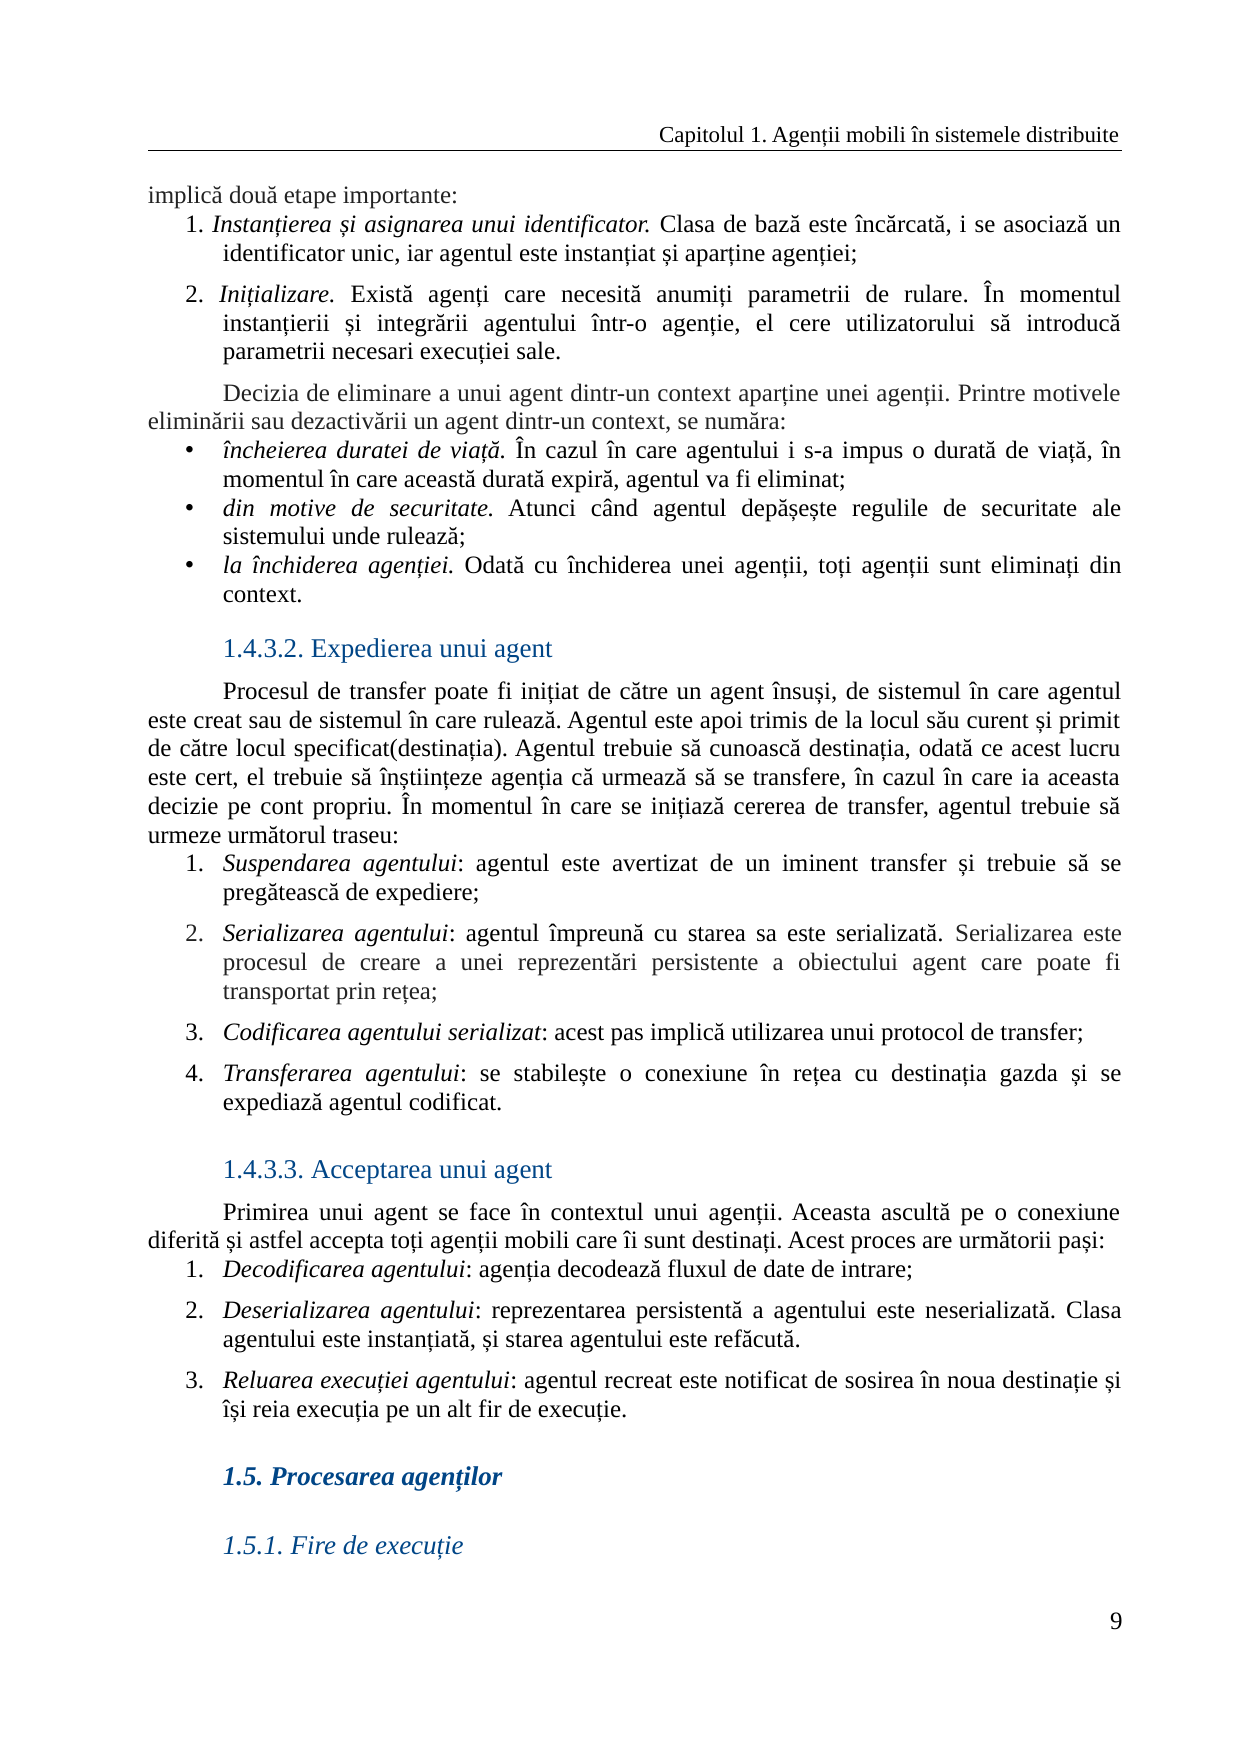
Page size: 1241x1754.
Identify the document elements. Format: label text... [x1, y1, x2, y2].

subtitle Fire de execuție [223, 1529, 1122, 1560]
subtitle Procesarea agenților [223, 1460, 1122, 1492]
list Suspendarea agentului: agentul este avertizat de un iminent transfer și trebuie să se pregătească de expediere; [185, 848, 1122, 906]
list Decodificarea agentului: agenția decodează fluxul de date de intrare; [185, 1254, 1122, 1283]
list la închiderea agenției. Odată cu închiderea unei agenții, toți agenții sunt eliminați din context. [185, 550, 1122, 608]
list Transferarea agentului: se stabilește o conexiune în rețea cu destinația gazda și se expediază agentul codificat. [185, 1058, 1122, 1116]
subtitle Expedierea unui agent [223, 632, 1122, 664]
list Reluarea execuției agentului: agentul recreat este notificat de sosirea în noua destinație și își reia execuția pe un alt fir de execuție. [185, 1366, 1122, 1423]
text Procesul de transfer poate fi inițiat de către un agent însuși, de sistemul în care agentul este creat sau de sistemul în care rulează. Agentul este apoi trimis de la locul său curent și primit de către locul specificat(destinația). Agentul trebuie să cunoască destinația, odată ce acest lucru este cert, el trebuie să înștiințeze agenția că urmează să se transfere, în cazul în care ia aceasta decizie pe cont propriu. În momentul în care se inițiază cererea de transfer, agentul trebuie să urmeze următorul traseu: [148, 676, 1122, 848]
text implică două etape importante: [148, 180, 1122, 209]
text 2. Inițializare. Există agenți care necesită anumiți parametrii de rulare. În momentul instanțierii și integrării agentului într-o agenție, el cere utilizatorului să introducă parametrii necesari execuției sale. [185, 279, 1122, 365]
list din motive de securitate. Atunci când agentul depășește regulile de securitate ale sistemului unde rulează; [185, 493, 1122, 550]
list Serializarea agentului: agentul împreună cu starea sa este serializată. Serializarea este procesul de creare a unei reprezentări persistente a obiectului agent care poate fi transportat prin rețea; [185, 918, 1122, 1005]
list încheierea duratei de viață. În cazul în care agentului i s-a impus o durată de viață, în momentul în care această durată expiră, agentul va fi eliminat; [185, 435, 1122, 493]
text Decizia de eliminare a unui agent dintr-un context aparține unei agenții. Printre motivele eliminării sau dezactivării un agent dintr-un context, se număra: [148, 378, 1122, 435]
text Primirea unui agent se face în contextul unui agenții. Aceasta ascultă pe o conexiune diferită și astfel accepta toți agenții mobili care îi sunt destinați. Acest proces are următorii pași: [148, 1197, 1122, 1254]
subtitle Acceptarea unui agent [223, 1153, 1122, 1184]
list Deserializarea agentului: reprezentarea persistentă a agentului este neserializată. Clasa agentului este instanțiată, și starea agentului este refăcută. [185, 1296, 1122, 1353]
list Codificarea agentului serializat: acest pas implică utilizarea unui protocol de transfer; [185, 1017, 1122, 1046]
text 1. Instanțierea și asignarea unui identificator. Clasa de bază este încărcată, i se asociază un identificator unic, iar agentul este instanțiat și aparține agenției; [185, 209, 1122, 266]
